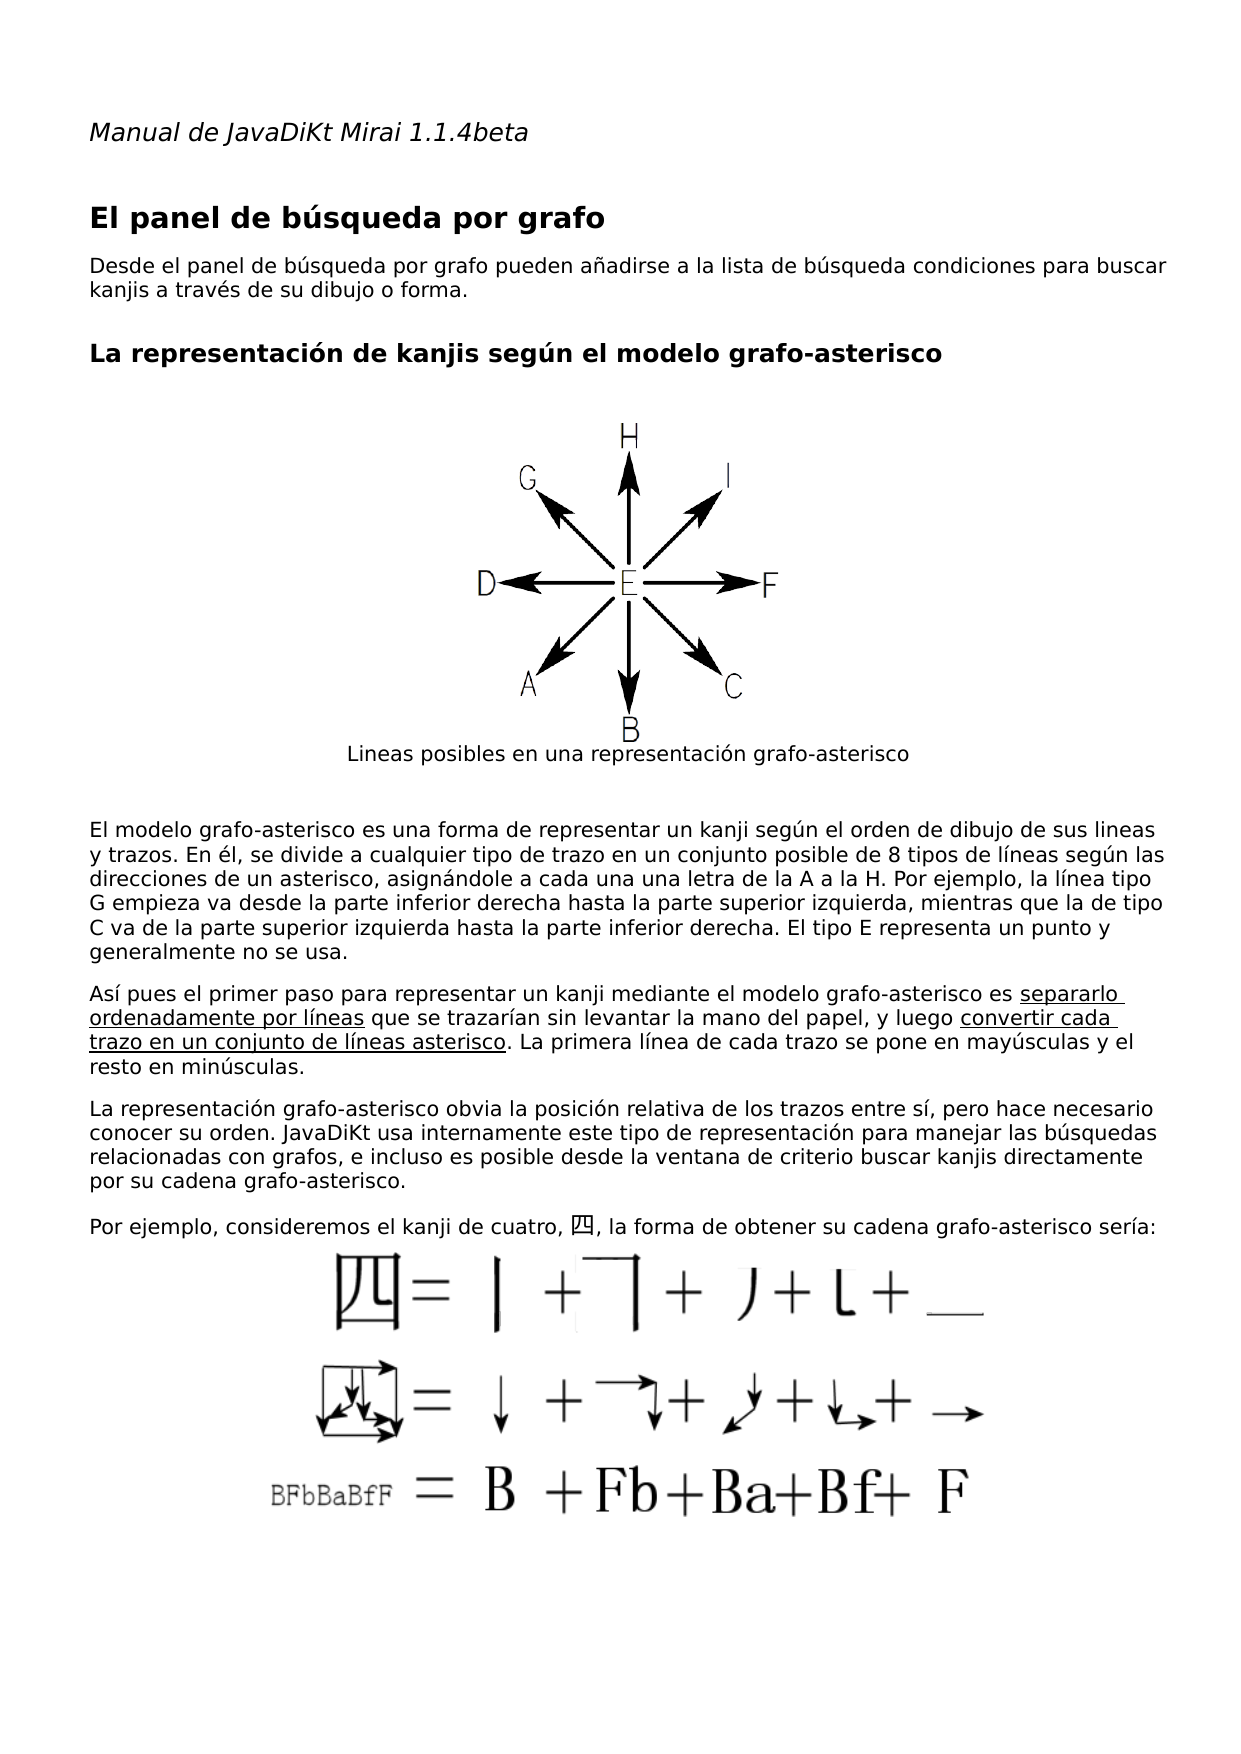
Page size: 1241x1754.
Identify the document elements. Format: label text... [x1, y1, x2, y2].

picture [271, 1252, 985, 1517]
text La representación grafo-asterisco obvia la posición relativa de los trazos entre sí, pero hace necesario conocer su orden. JavaDiKt usa internamente este tipo de representación para manejar las búsquedas relacionadas con grafos, e incluso es posible desde la ventana de criterio buscar kanjis directamente por su cadena grafo-asterisco. [89, 1097, 1167, 1194]
subtitle El panel de búsqueda por grafo [89, 202, 1167, 236]
text Por ejemplo, consideremos el kanji de cuatro, 四, la forma de obtener su cadena grafo-asterisco sería: [89, 1211, 1167, 1241]
text Así pues el primer paso para representar un kanji mediante el modelo grafo-asterisco es separarlo ordenadamente por líneas que se trazarían sin levantar la mano del papel, y luego convertir cada trazo en un conjunto de líneas asterisco. La primera línea de cada trazo se pone en mayúsculas y el resto en minúsculas. [89, 982, 1167, 1079]
subtitle La representación de kanjis según el modelo grafo-asterisco [89, 339, 1167, 369]
text El modelo grafo-asterisco es una forma de representar un kanji según el orden de dibujo de sus lineas y trazos. En él, se divide a cualquier tipo de trazo en un conjunto posible de 8 tipos de líneas según las direcciones de un asterisco, asignándole a cada una una letra de la A a la H. Por ejemplo, la línea tipo G empieza va desde la parte inferior derecha hasta la parte superior izquierda, mientras que la de tipo C va de la parte superior izquierda hasta la parte inferior derecha. El tipo E representa un punto y generalmente no se usa. [89, 818, 1167, 964]
text Desde el panel de búsqueda por grafo pueden añadirse a la lista de búsqueda condiciones para buscar kanjis a través de su dibujo o forma. [89, 254, 1167, 303]
text Lineas posibles en una representación grafo-asterisco [89, 429, 1167, 766]
picture [478, 423, 779, 742]
